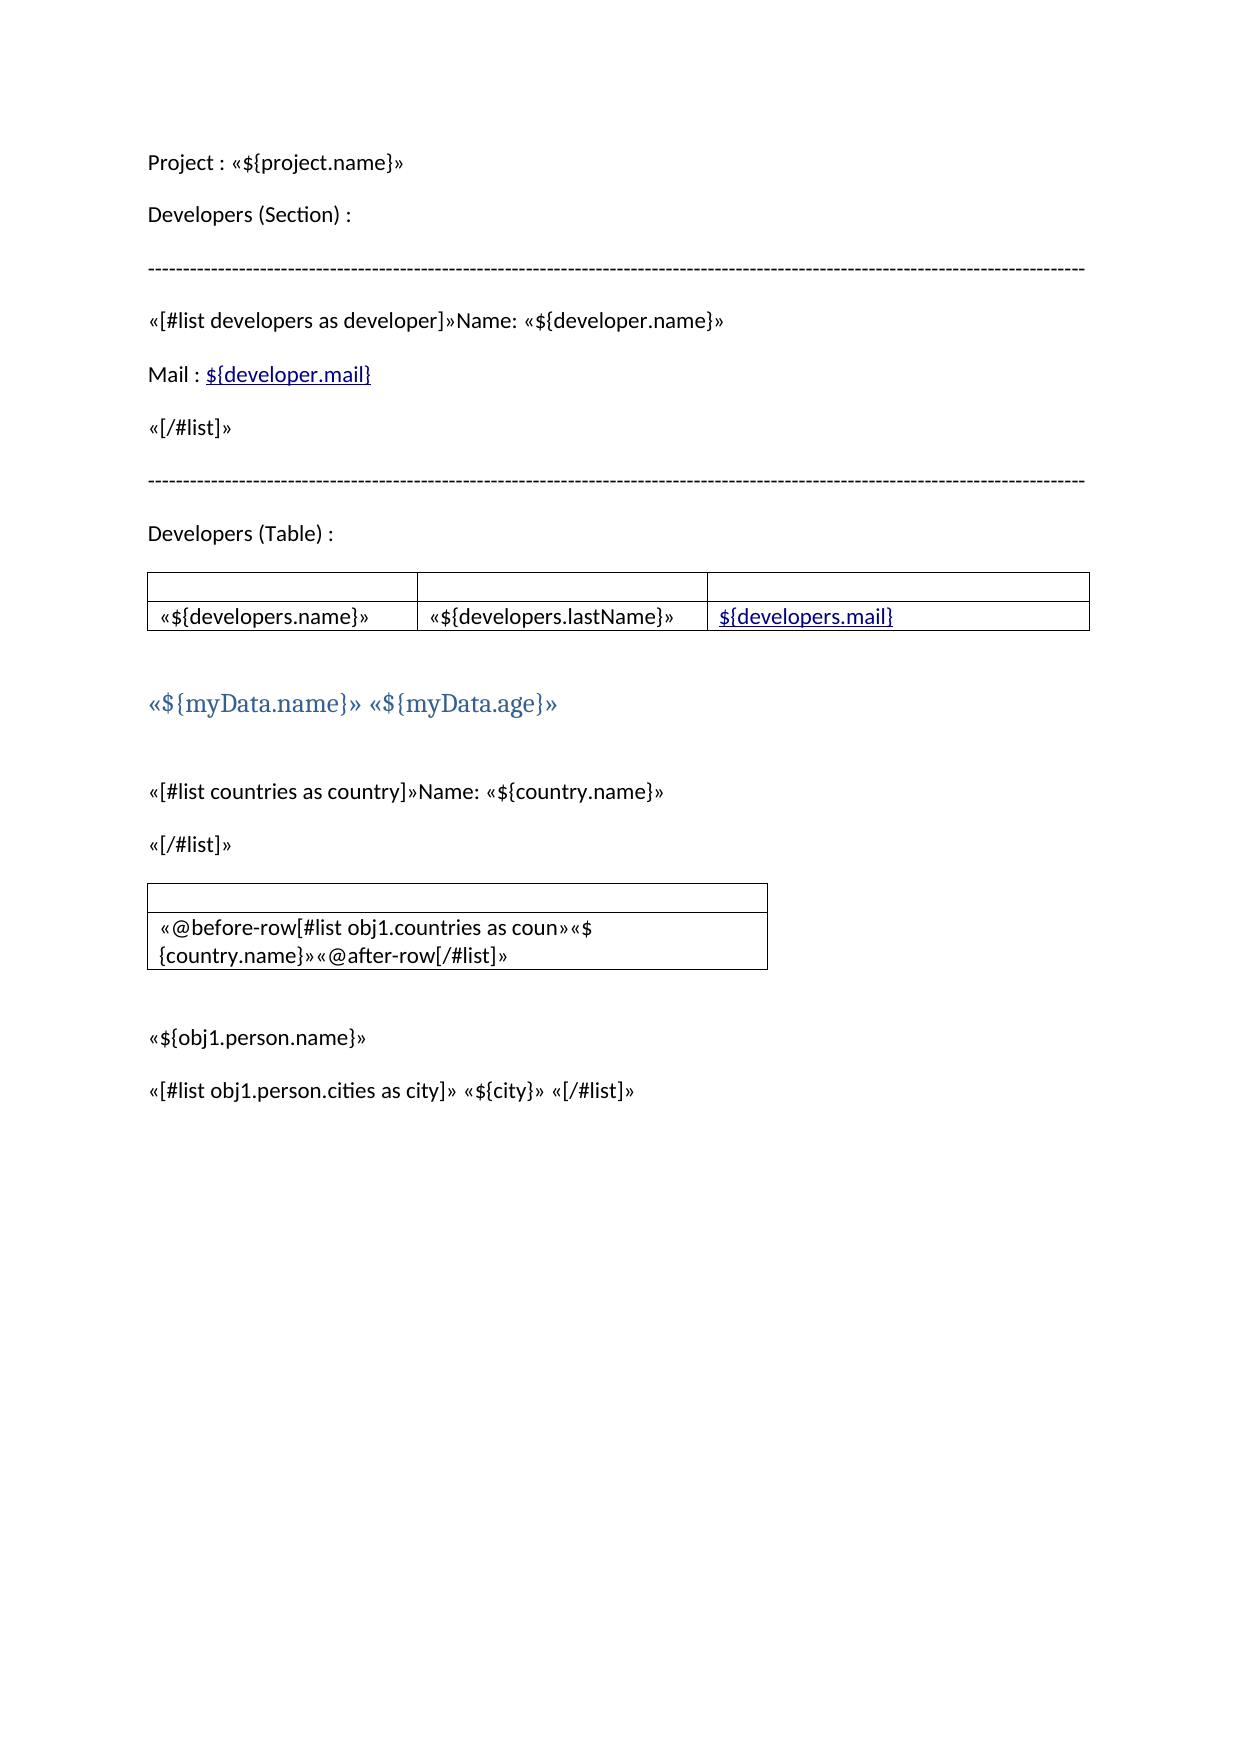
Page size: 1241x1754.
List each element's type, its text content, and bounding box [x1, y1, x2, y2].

subtitle «${myData.name}» «${myData.age}» [148, 688, 1093, 719]
text -------------------------------------------------------------------------------------------------------------------------------------- [148, 466, 1093, 494]
text -------------------------------------------------------------------------------------------------------------------------------------- [148, 254, 1093, 282]
text «${obj1.person.name}» [148, 1023, 1093, 1051]
table_header Name [148, 573, 417, 601]
table_cell «${developers.name}» [148, 602, 417, 630]
table_cell «@before-row[#list obj1.countries as coun»«${country.name}»«@after-row[/#list]» [148, 913, 767, 969]
text «[/#list]» [148, 830, 1093, 858]
text Mail : ${developer.mail} [148, 360, 1093, 388]
table_header Страны [148, 884, 767, 912]
table_header Mail [708, 573, 1089, 601]
text Project : «${project.name}» [148, 148, 1093, 176]
text «[#list developers as developer]»Name: «${developer.name}» [148, 307, 1093, 335]
text Developers (Section) : [148, 201, 1093, 229]
table_header Last name [418, 573, 707, 601]
text «[#list countries as country]»Name: «${country.name}» [148, 777, 1093, 805]
text «[#list obj1.person.cities as city]» «${city}» «[/#list]» [148, 1076, 1093, 1104]
table_cell ${developers.mail} [708, 602, 1089, 630]
text Developers (Table) : [148, 519, 1093, 547]
text «[/#list]» [148, 413, 1093, 441]
table_cell «${developers.lastName}» [418, 602, 707, 630]
